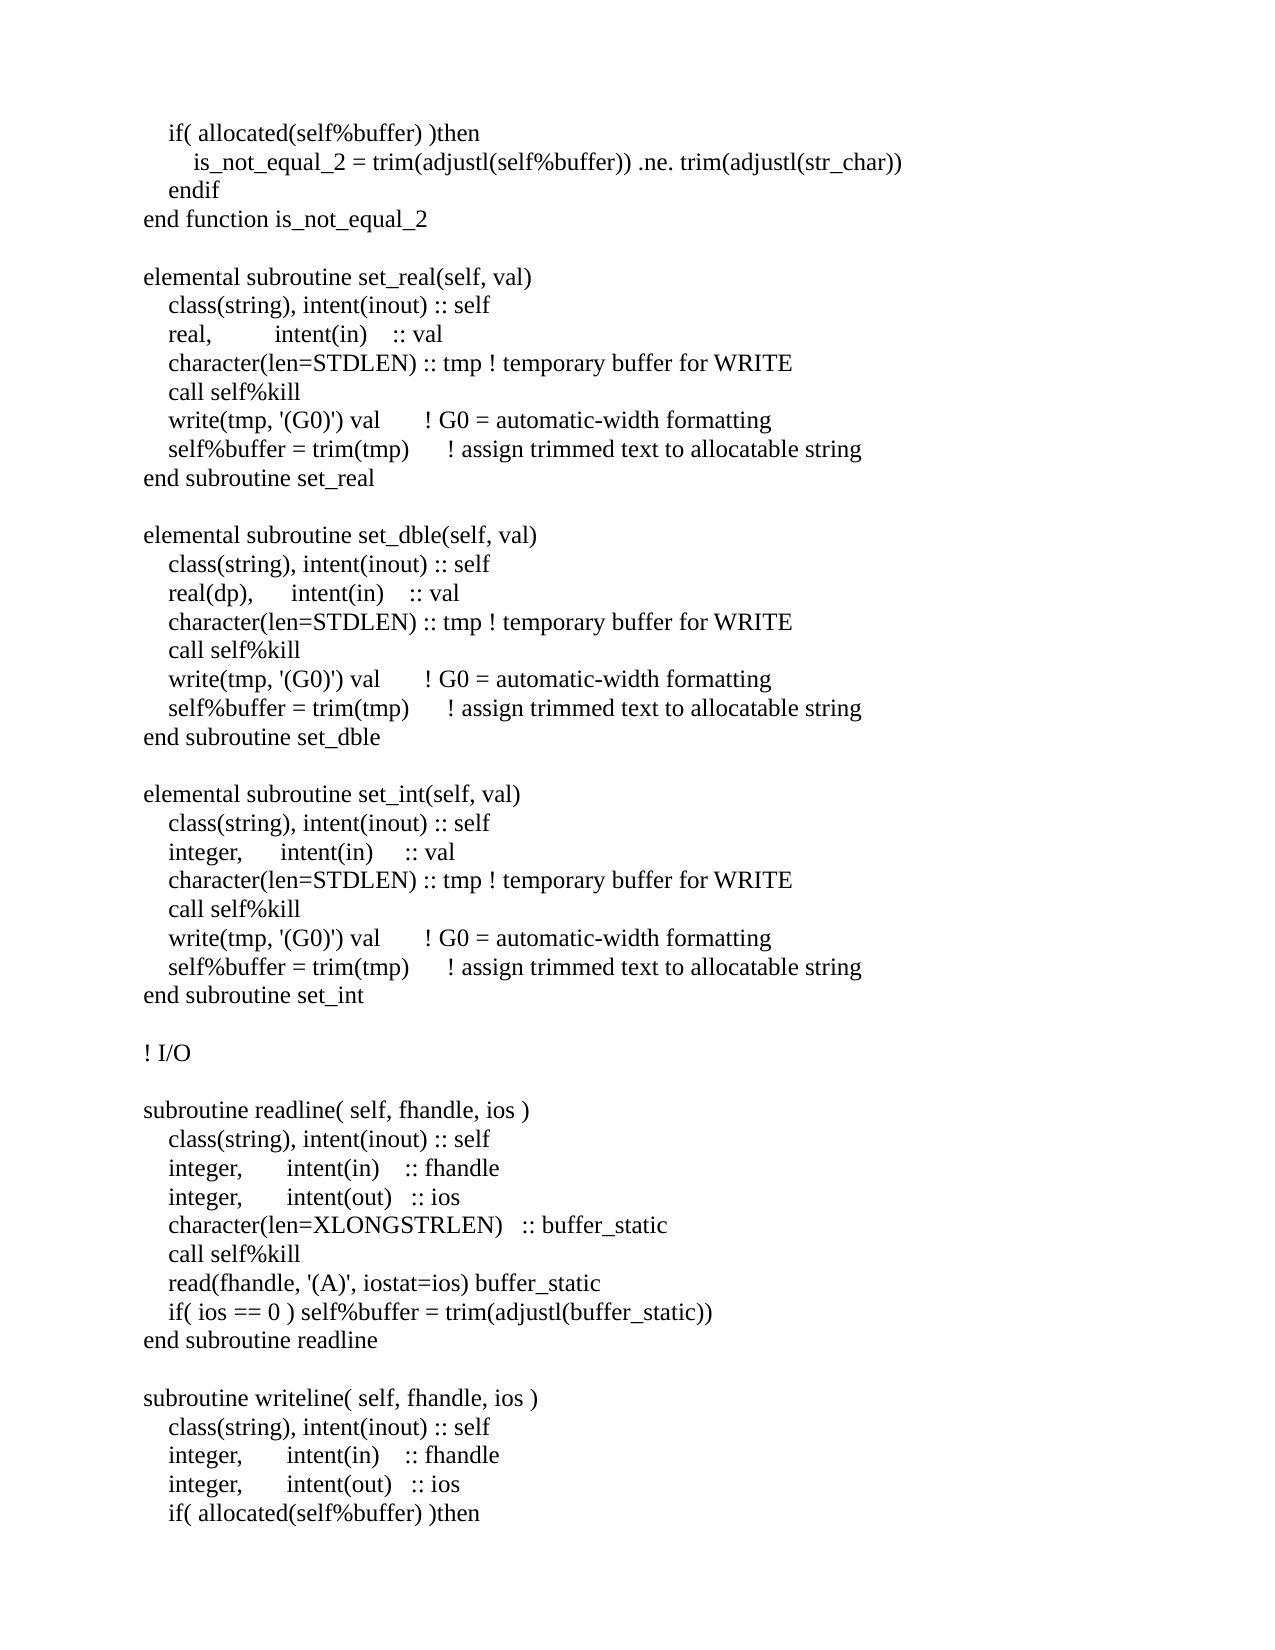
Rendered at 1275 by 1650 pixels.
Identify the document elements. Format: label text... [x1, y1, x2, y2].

text self%buffer = trim(tmp) ! assign trimmed text to allocatable string [118, 693, 1157, 722]
text character(len=STDLEN) :: tmp ! temporary buffer for WRITE [118, 866, 1157, 894]
text self%buffer = trim(tmp) ! assign trimmed text to allocatable string [118, 952, 1157, 981]
text elemental subroutine set_int(self, val) [118, 779, 1157, 808]
text integer, intent(in) :: val [118, 837, 1157, 866]
text end function is_not_equal_2 [118, 204, 1157, 233]
text integer, intent(out) :: ios [118, 1469, 1157, 1498]
text character(len=XLONGSTRLEN) :: buffer_static [118, 1211, 1157, 1239]
text real, intent(in) :: val [118, 319, 1157, 348]
text class(string), intent(inout) :: self [118, 549, 1157, 578]
text is_not_equal_2 = trim(adjustl(self%buffer)) .ne. trim(adjustl(str_char)) [118, 147, 1157, 176]
text self%buffer = trim(tmp) ! assign trimmed text to allocatable string [118, 434, 1157, 463]
text end subroutine readline [118, 1326, 1157, 1354]
text real(dp), intent(in) :: val [118, 578, 1157, 607]
text call self%kill [118, 377, 1157, 406]
text class(string), intent(inout) :: self [118, 1412, 1157, 1441]
text if( allocated(self%buffer) )then [118, 1498, 1157, 1527]
text class(string), intent(inout) :: self [118, 1124, 1157, 1153]
text integer, intent(out) :: ios [118, 1182, 1157, 1211]
text character(len=STDLEN) :: tmp ! temporary buffer for WRITE [118, 607, 1157, 636]
text write(tmp, '(G0)') val ! G0 = automatic-width formatting [118, 664, 1157, 693]
text write(tmp, '(G0)') val ! G0 = automatic-width formatting [118, 923, 1157, 952]
text integer, intent(in) :: fhandle [118, 1441, 1157, 1469]
text elemental subroutine set_real(self, val) [118, 262, 1157, 291]
text write(tmp, '(G0)') val ! G0 = automatic-width formatting [118, 406, 1157, 434]
text class(string), intent(inout) :: self [118, 808, 1157, 837]
text character(len=STDLEN) :: tmp ! temporary buffer for WRITE [118, 348, 1157, 377]
text end subroutine set_dble [118, 722, 1157, 751]
text integer, intent(in) :: fhandle [118, 1153, 1157, 1182]
text if( allocated(self%buffer) )then [118, 118, 1157, 147]
text call self%kill [118, 1239, 1157, 1268]
text end subroutine set_real [118, 463, 1157, 492]
text subroutine writeline( self, fhandle, ios ) [118, 1383, 1157, 1412]
text endif [118, 176, 1157, 204]
text subroutine readline( self, fhandle, ios ) [118, 1096, 1157, 1124]
text if( ios == 0 ) self%buffer = trim(adjustl(buffer_static)) [118, 1297, 1157, 1326]
text call self%kill [118, 894, 1157, 923]
text call self%kill [118, 636, 1157, 664]
text read(fhandle, '(A)', iostat=ios) buffer_static [118, 1268, 1157, 1297]
text class(string), intent(inout) :: self [118, 291, 1157, 319]
text elemental subroutine set_dble(self, val) [118, 521, 1157, 549]
text ! I/O [118, 1038, 1157, 1067]
text end subroutine set_int [118, 981, 1157, 1009]
